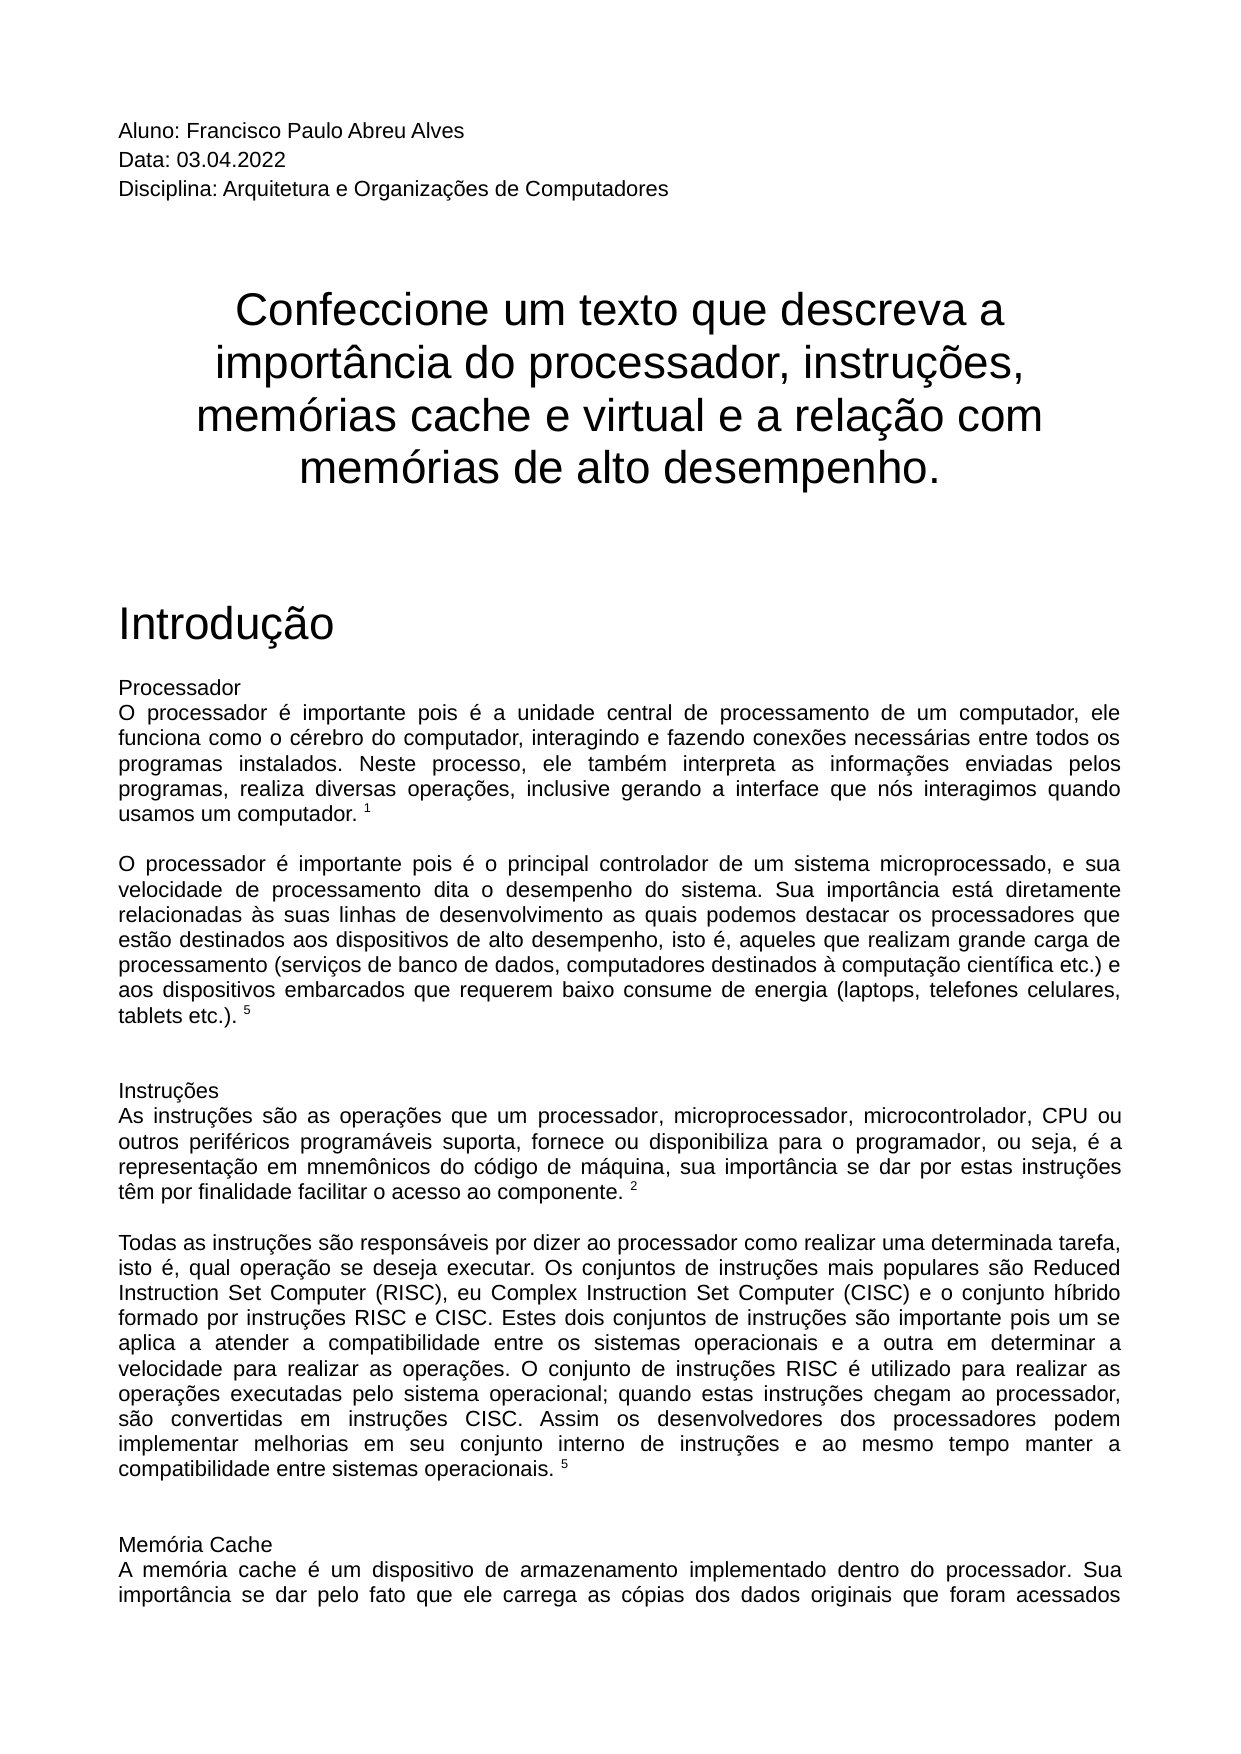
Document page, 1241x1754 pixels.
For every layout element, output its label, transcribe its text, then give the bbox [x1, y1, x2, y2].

text Aluno: Francisco Paulo Abreu Alves [118, 118, 1122, 143]
text Processador [118, 675, 1122, 700]
text Data: 03.04.2022 [118, 147, 1122, 172]
text O processador é importante pois é o principal controlador de um sistema microprocessado, e sua velocidade de processamento dita o desempenho do sistema. Sua importância está diretamente relacionadas às suas linhas de desenvolvimento as quais podemos destacar os processadores que estão destinados aos dispositivos de alto desempenho, isto é, aqueles que realizam grande carga de processamento (serviços de banco de dados, computadores destinados à computação científica etc.) e aos dispositivos embarcados que requerem baixo consume de energia (laptops, telefones celulares, tablets etc.). 5 [118, 851, 1122, 1028]
text O processador é importante pois é a unidade central de processamento de um computador, ele funciona como o cérebro do computador, interagindo e fazendo conexões necessárias entre todos os programas instalados. Neste processo, ele também interpreta as informações enviadas pelos programas, realiza diversas operações, inclusive gerando a interface que nós interagimos quando usamos um computador. 1 [118, 700, 1122, 826]
text Instruções [118, 1078, 1122, 1103]
text Disciplina: Arquitetura e Organizações de Computadores [118, 176, 1122, 201]
text Confeccione um texto que descreva a importância do processador, instruções, memórias cache e virtual e a relação com memórias de alto desempenho. [118, 283, 1122, 546]
text Memória Cache [118, 1532, 1122, 1557]
text A memória cache é um dispositivo de armazenamento implementado dentro do processador. Sua importância se dar pelo fato que ele carrega as cópias dos dados originais que foram acessados [118, 1557, 1122, 1607]
text As instruções são as operações que um processador, microprocessador, microcontrolador, CPU ou outros periféricos programáveis suporta, fornece ou disponibiliza para o programador, ou seja, é a representação em mnemônicos do código de máquina, sua importância se dar por estas instruções têm por finalidade facilitar o acesso ao componente. 2 [118, 1103, 1122, 1204]
text Todas as instruções são responsáveis por dizer ao processador como realizar uma determinada tarefa, isto é, qual operação se deseja executar. Os conjuntos de instruções mais populares são Reduced Instruction Set Computer (RISC), eu Complex Instruction Set Computer (CISC) e o conjunto híbrido formado por instruções RISC e CISC. Estes dois conjuntos de instruções são importante pois um se aplica a atender a compatibilidade entre os sistemas operacionais e a outra em determinar a velocidade para realizar as operações. O conjunto de instruções RISC é utilizado para realizar as operações executadas pelo sistema operacional; quando estas instruções chegam ao processador, são convertidas em instruções CISC. Assim os desenvolvedores dos processadores podem implementar melhorias em seu conjunto interno de instruções e ao mesmo tempo manter a compatibilidade entre sistemas operacionais. 5 [118, 1229, 1122, 1481]
text Introdução [118, 597, 1122, 649]
